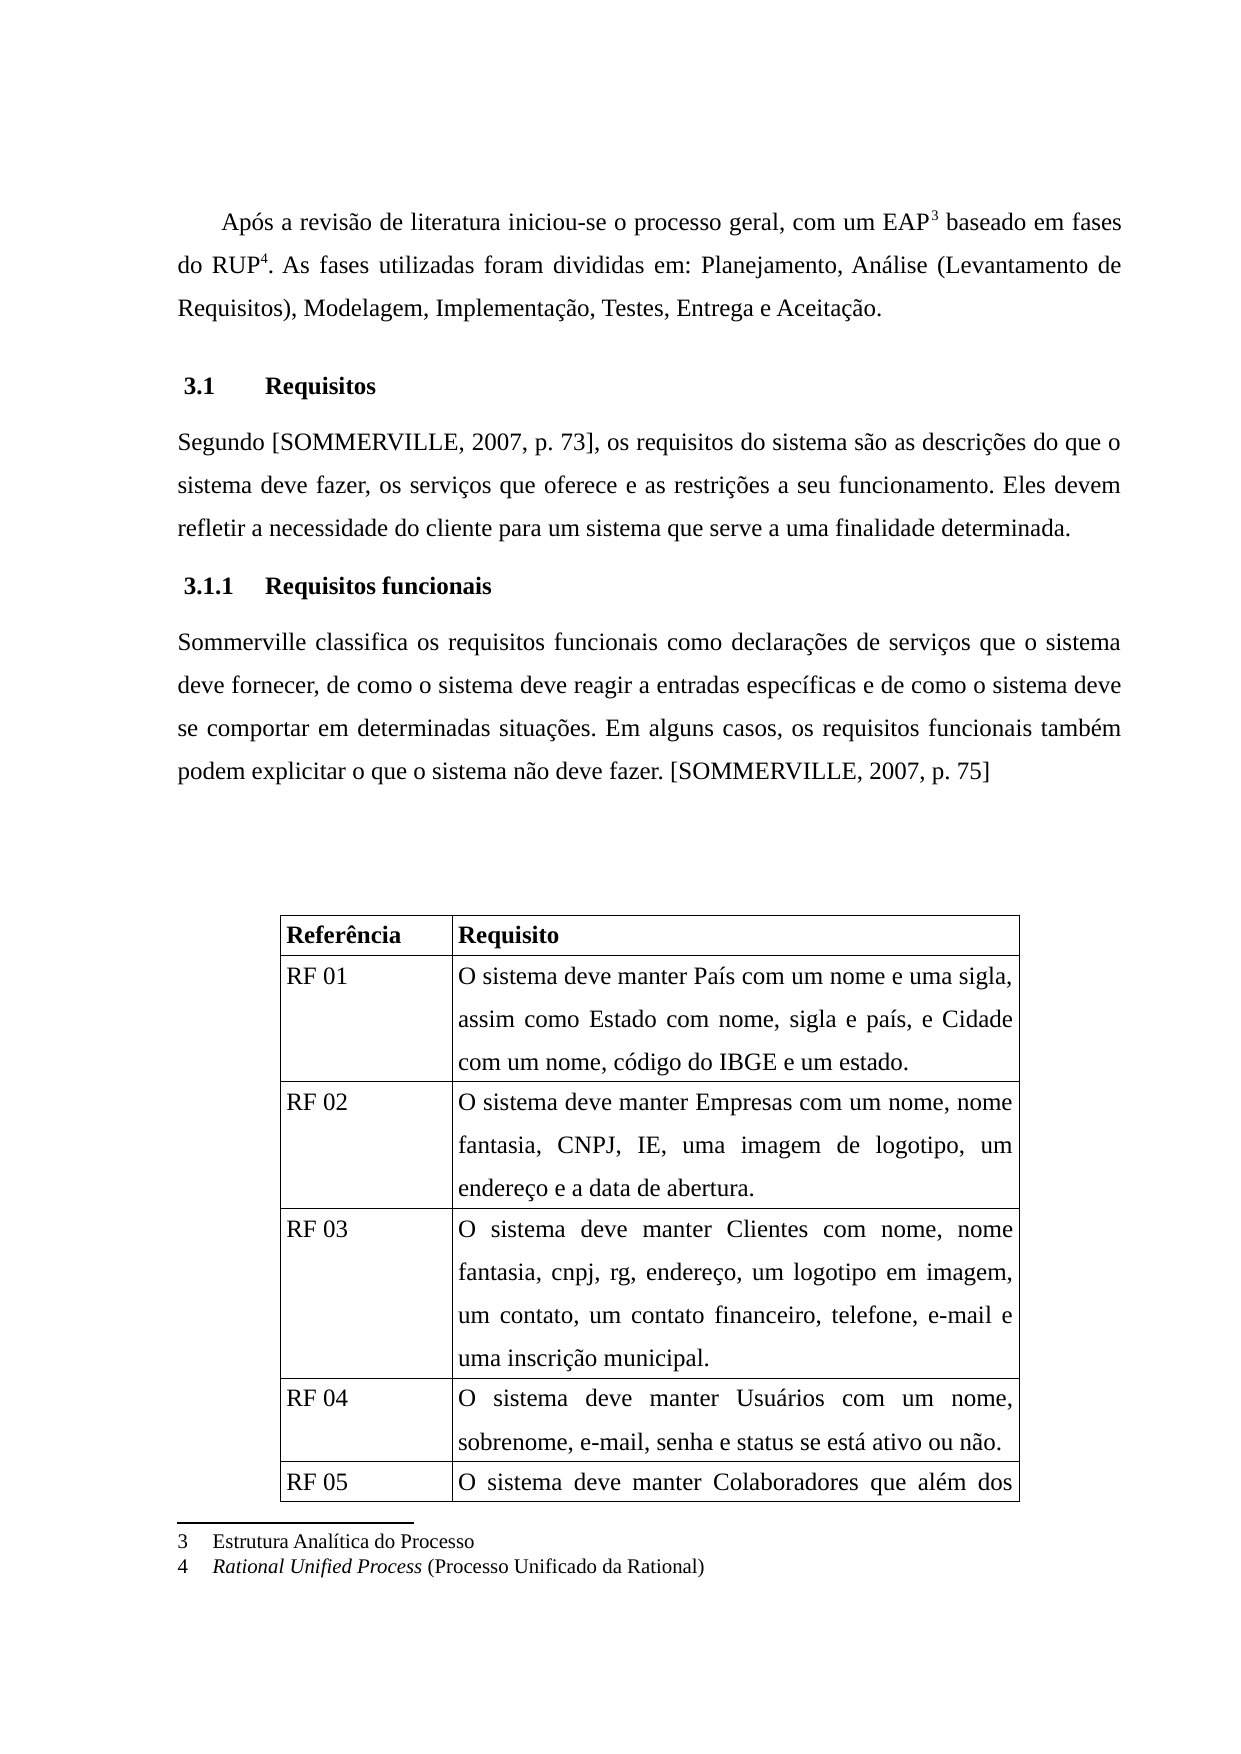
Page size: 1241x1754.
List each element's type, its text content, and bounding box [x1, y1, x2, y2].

table_header Referência [281, 916, 452, 955]
table_cell O sistema deve manter Empresas com um nome, nome fantasia, CNPJ, IE, uma imagem de logotipo, um endereço e a data de abertura. [453, 1082, 1019, 1208]
table_cell RF 05 [281, 1462, 452, 1501]
text Rational Unified Process (Processo Unificado da Rational) [177, 1553, 1122, 1578]
text Sommerville classifica os requisitos funcionais como declarações de serviços que o sistema deve fornecer, de como o sistema deve reagir a entradas específicas e de como o sistema deve se comportar em determinadas situações. Em alguns casos, os requisitos funcionais também podem explicitar o que o sistema não deve fazer. [SOMMERVILLE, 2007, p. 75] [177, 627, 1122, 785]
table_cell O sistema deve manter País com um nome e uma sigla, assim como Estado com nome, sigla e país, e Cidade com um nome, código do IBGE e um estado. [453, 956, 1019, 1081]
text Segundo [SOMMERVILLE, 2007, p. 73], os requisitos do sistema são as descrições do que o sistema deve fazer, os serviços que oferece e as restrições a seu funcionamento. Eles devem refletir a necessidade do cliente para um sistema que serve a uma finalidade determinada. [177, 427, 1122, 542]
table_cell RF 03 [281, 1209, 452, 1378]
subtitle Requisitos funcionais [177, 571, 1122, 600]
table_cell RF 01 [281, 956, 452, 1081]
table_cell RF 02 [281, 1082, 452, 1208]
subtitle Requisitos [177, 371, 1122, 400]
table_cell O sistema deve manter Colaboradores que além dos [453, 1462, 1019, 1501]
table_header Requisito [453, 916, 1019, 955]
table_cell O sistema deve manter Clientes com nome, nome fantasia, cnpj, rg, endereço, um logotipo em imagem, um contato, um contato financeiro, telefone, e-mail e uma inscrição municipal. [453, 1209, 1019, 1378]
table_cell O sistema deve manter Usuários com um nome, sobrenome, e-mail, senha e status se está ativo ou não. [453, 1379, 1019, 1461]
text Estrutura Analítica do Processo [177, 1529, 1122, 1553]
text Após a revisão de literatura iniciou-se o processo geral, com um EAP baseado em fases do RUP. As fases utilizadas foram divididas em: Planejamento, Análise (Levantamento de Requisitos), Modelagem, Implementação, Testes, Entrega e Aceitação. [177, 207, 1122, 322]
table_cell RF 04 [281, 1379, 452, 1461]
